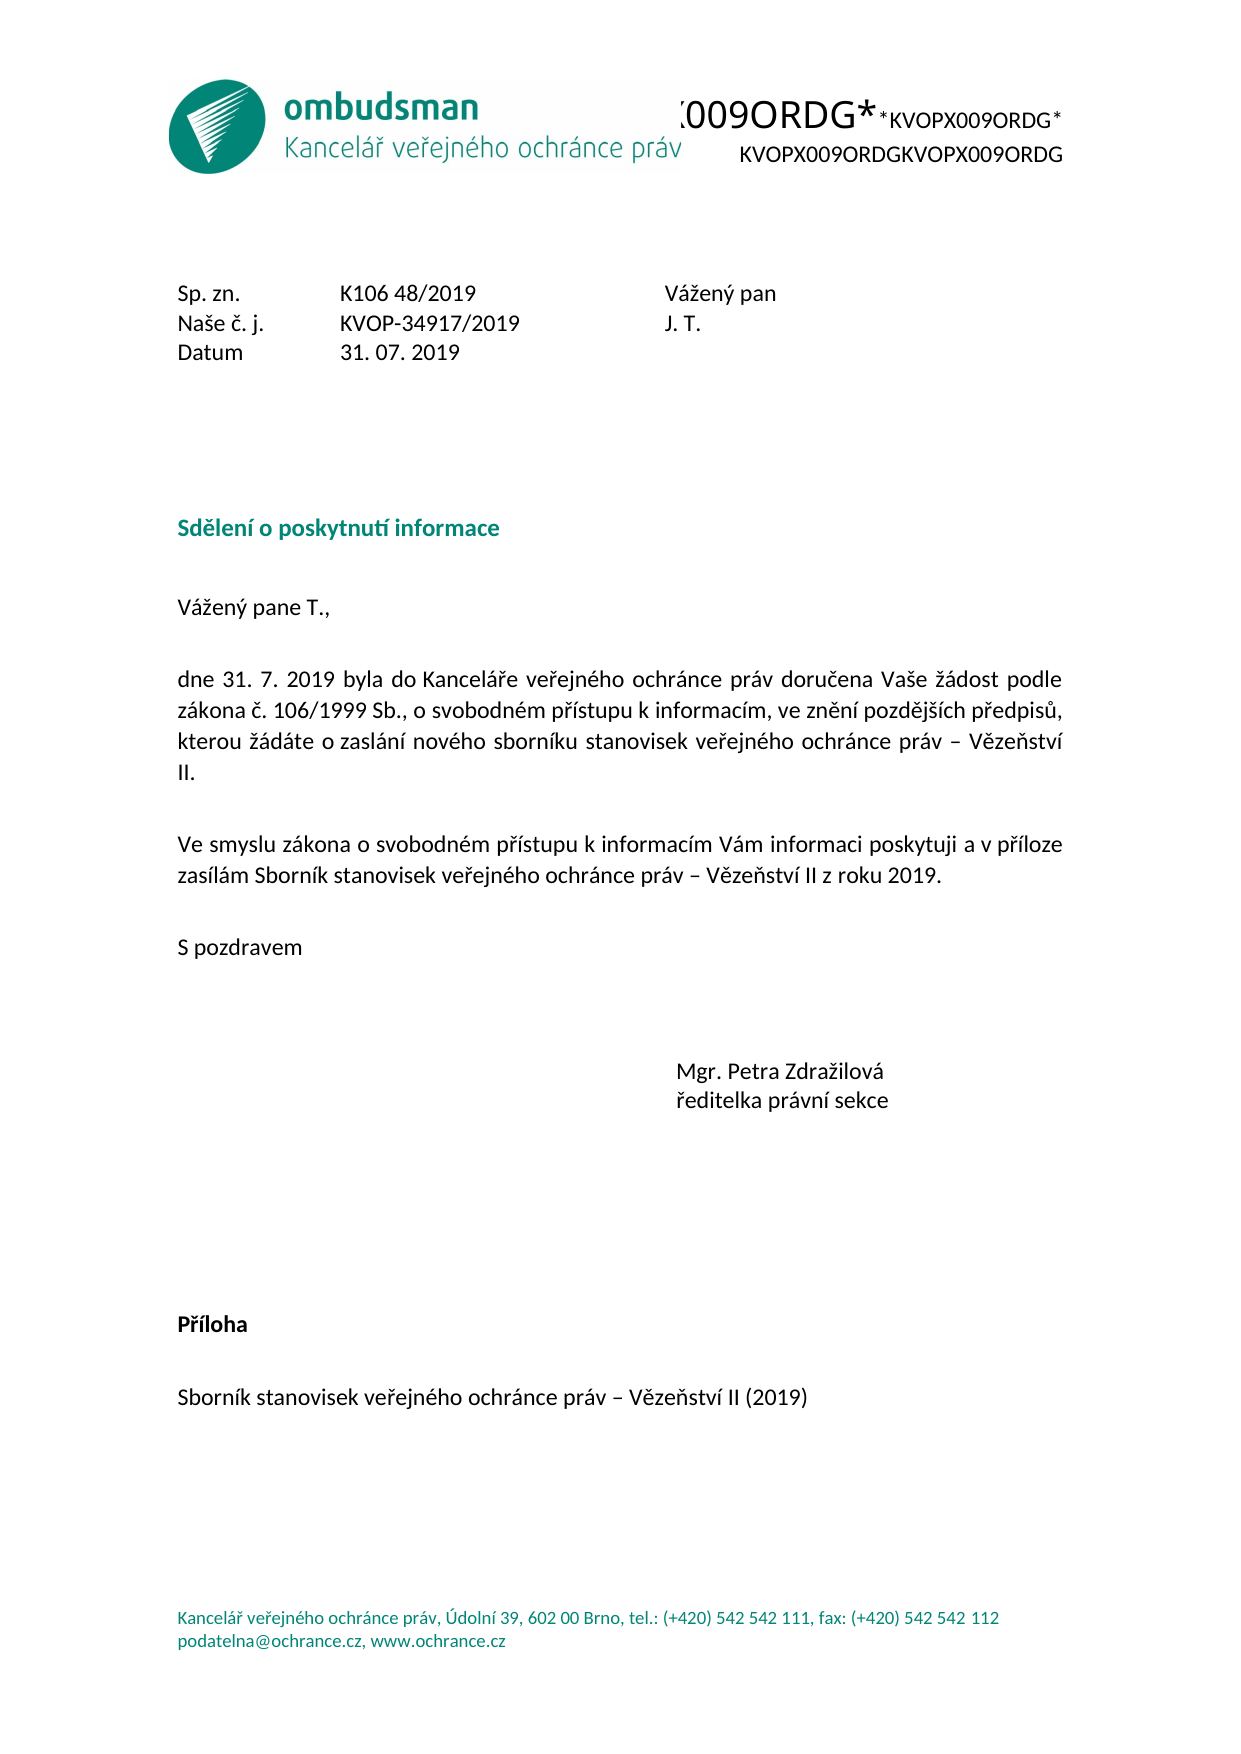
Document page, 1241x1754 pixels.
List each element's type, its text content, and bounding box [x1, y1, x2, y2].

text ředitelka právní sekce [502, 1085, 1063, 1114]
text S pozdravem [177, 932, 1063, 961]
table_header Sp. zn. Naše č. j. Datum [177, 220, 340, 513]
text Ve smyslu zákona o svobodném přístupu k informacím Vám informaci poskytuji a v příloze zasílám Sborník stanovisek veřejného ochránce práv – Vězeňství II z roku 2019. [177, 829, 1063, 889]
text Sborník stanovisek veřejného ochránce práv – Vězeňství II (2019) [177, 1382, 1063, 1411]
text Příloha [177, 1309, 1063, 1339]
text dne 31. 7. 2019 byla do Kanceláře veřejného ochránce práv doručena Vaše žádost podle zákona č. 106/1999 Sb., o svobodném přístupu k informacím, ve znění pozdějších předpisů, kterou žádáte o zaslání nového sborníku stanovisek veřejného ochránce práv – Vězeňství II. [177, 664, 1063, 786]
text Mgr. Petra Zdražilová [502, 1056, 1063, 1085]
table_header K106 48/2019 KVOP-34917/2019 31. 07. 2019 [340, 220, 664, 513]
text Vážený pane T., [177, 592, 1063, 621]
subtitle Sdělení o poskytnutí informace [177, 513, 1063, 543]
table_header Vážený pan J. T. [665, 220, 1085, 513]
